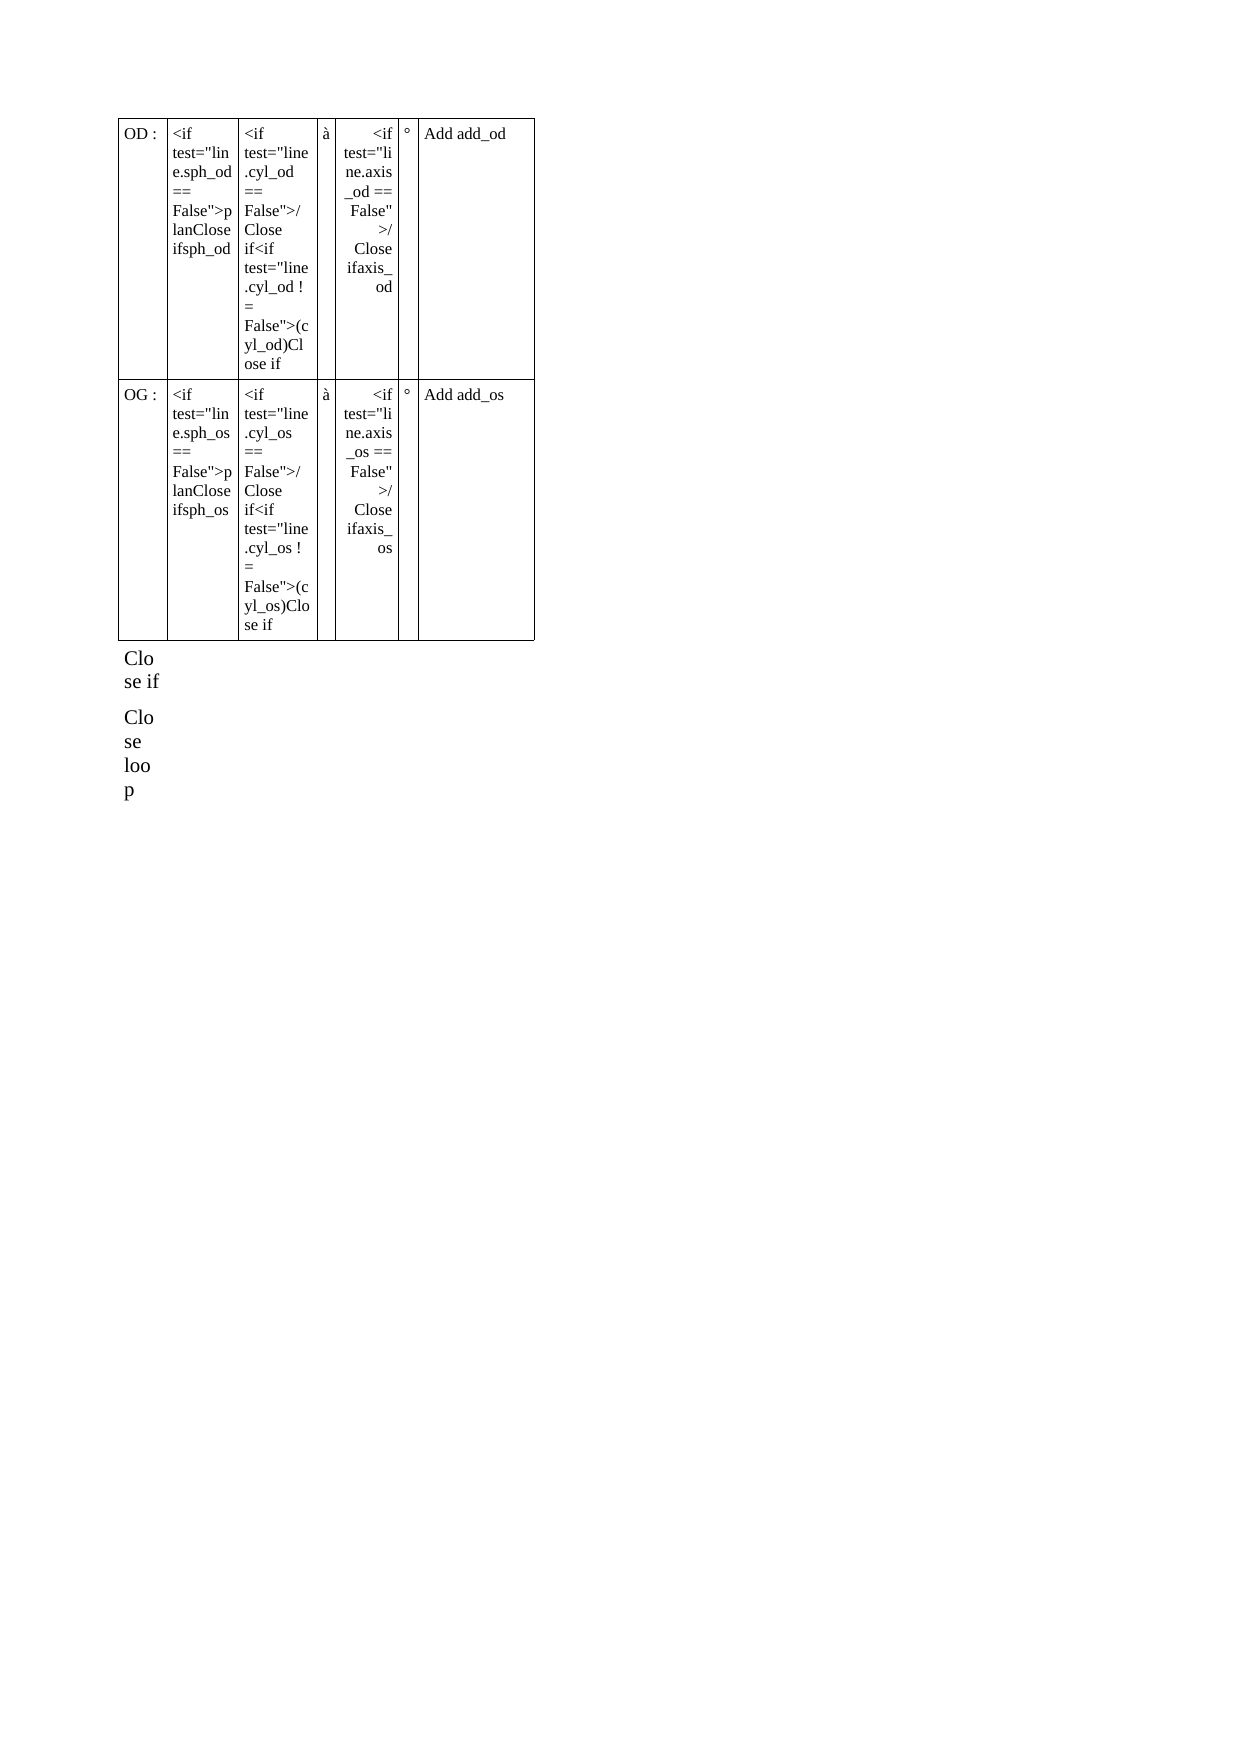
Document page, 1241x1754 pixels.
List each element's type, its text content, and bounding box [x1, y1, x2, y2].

table_cell OD : [119, 119, 167, 379]
table_cell <if test="line.axis_os == False">/Close ifaxis_os [336, 380, 398, 639]
table_cell <if test="line.cyl_od == False">/Close if<if test="line.cyl_od != False">(cyl_od)Close if [239, 119, 317, 379]
table_cell [335, 699, 398, 807]
table_cell OG : [119, 380, 167, 639]
table_cell <if test="line.sph_os == False">planClose ifsph_os [168, 380, 238, 639]
table_cell [418, 699, 534, 807]
table_cell [335, 641, 398, 699]
table_cell à [318, 119, 335, 379]
table_cell [239, 699, 317, 807]
table_cell [317, 699, 335, 807]
table_cell [418, 641, 534, 699]
table_cell [317, 641, 335, 699]
table_cell à [318, 380, 335, 639]
table_cell <if test="line.sph_od == False">planClose ifsph_od [168, 119, 238, 379]
table_cell ° [399, 380, 418, 639]
table_cell <if test="line.axis_od == False">/Close ifaxis_od [336, 119, 398, 379]
table_cell Close if [118, 641, 167, 699]
table_cell [398, 699, 418, 807]
table_cell Add add_os [419, 380, 534, 639]
table_cell [167, 699, 238, 807]
table_cell [167, 641, 238, 699]
table_cell [239, 641, 317, 699]
table_cell Add add_od [419, 119, 534, 379]
table_cell Close loop [118, 699, 167, 807]
table_cell ° [399, 119, 418, 379]
table_cell [398, 641, 418, 699]
table_cell <if test="line.cyl_os == False">/Close if<if test="line.cyl_os != False">(cyl_os)Close if [239, 380, 317, 639]
